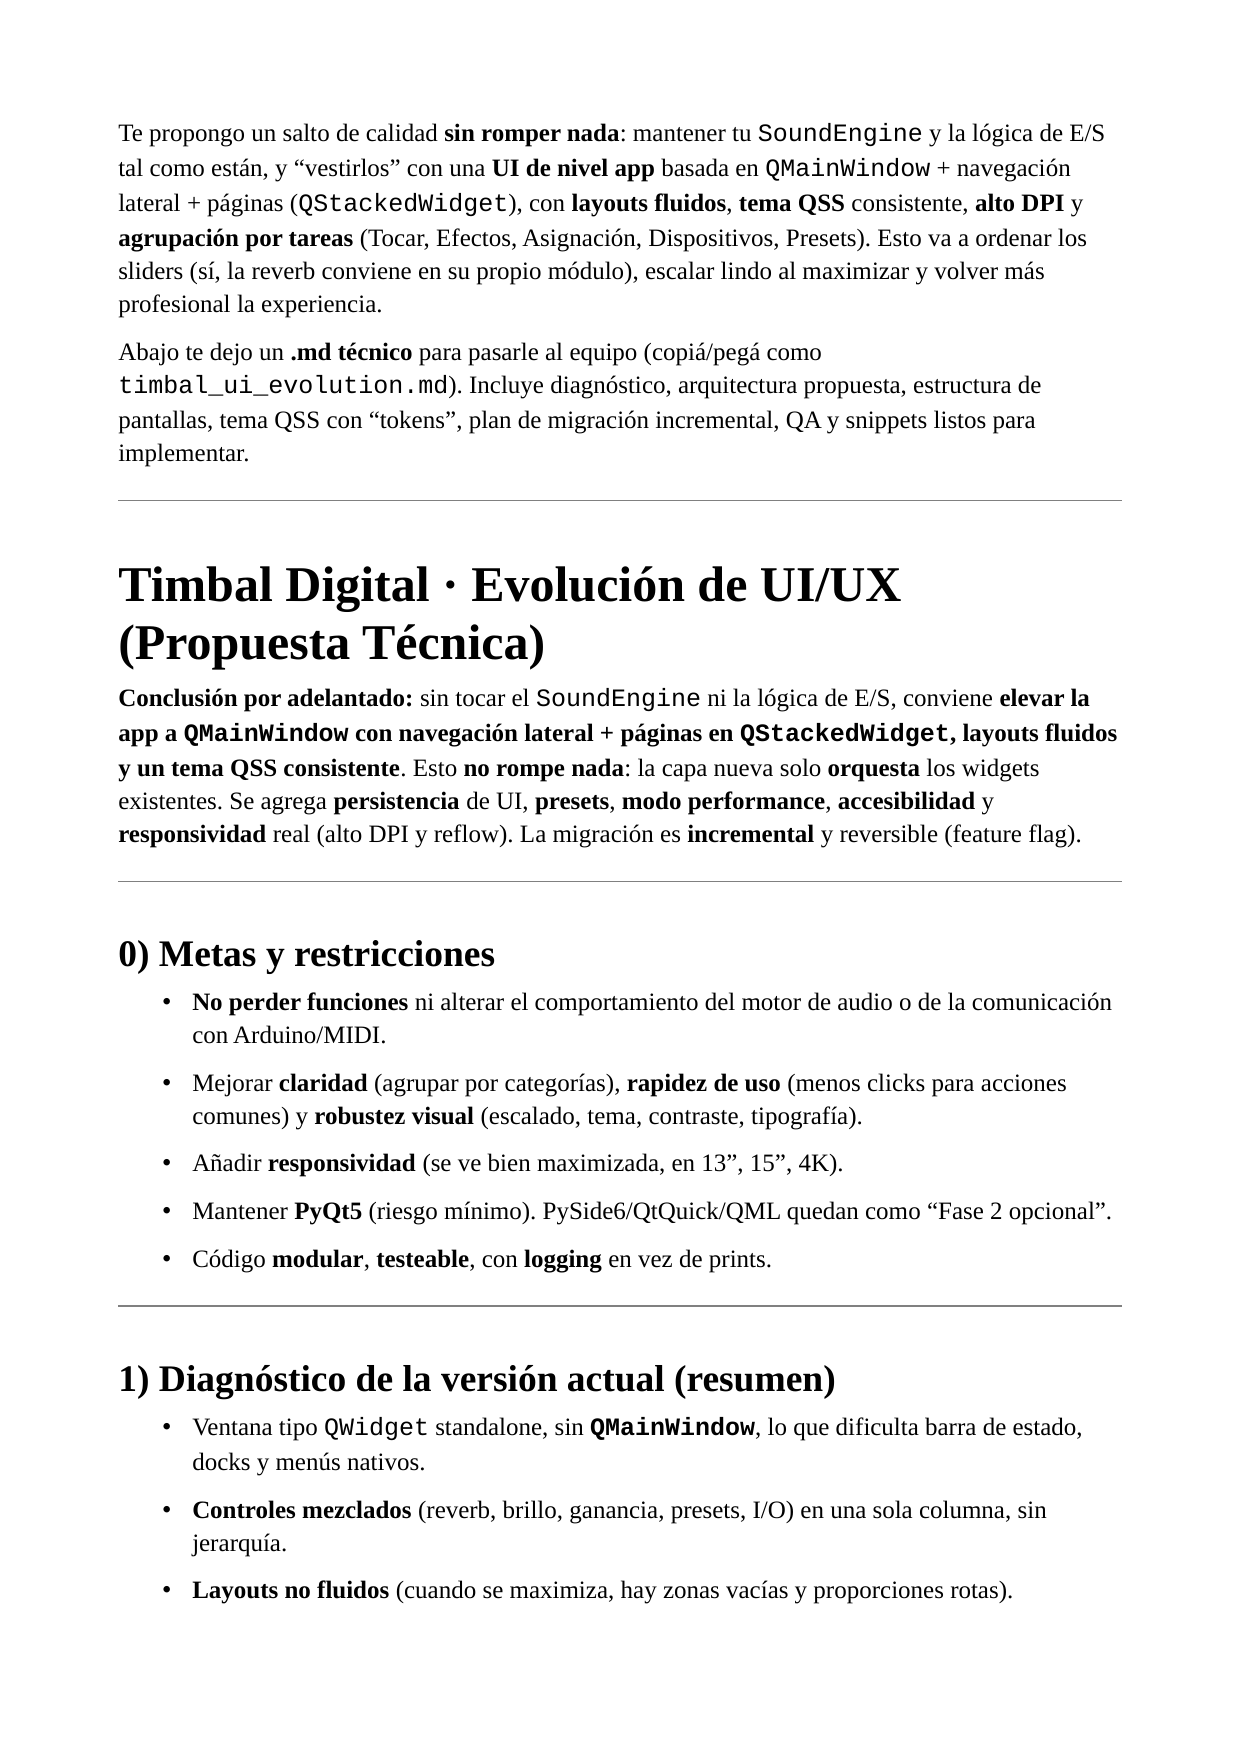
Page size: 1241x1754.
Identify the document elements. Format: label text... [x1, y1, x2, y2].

list Mejorar claridad (agrupar por categorías), rapidez de uso (menos clicks para acciones comunes) y robustez visual (escalado, tema, contraste, tipografía). [162, 1068, 1122, 1129]
subtitle 0) Metas y restricciones [118, 932, 1122, 975]
list Controles mezclados (reverb, brillo, ganancia, presets, I/O) en una sola columna, sin jerarquía. [162, 1495, 1122, 1556]
list No perder funciones ni alterar el comportamiento del motor de audio o de la comunicación con Arduino/MIDI. [162, 987, 1122, 1049]
text Te propongo un salto de calidad sin romper nada: mantener tu SoundEngine y la lógica de E/S tal como están, y “vestirlos” con una UI de nivel app basada en QMainWindow + navegación lateral + páginas (QStackedWidget), con layouts fluidos, tema QSS consistente, alto DPI y agrupación por tareas (Tocar, Efectos, Asignación, Dispositivos, Presets). Esto va a ordenar los sliders (sí, la reverb conviene en su propio módulo), escalar lindo al maximizar y volver más profesional la experiencia. [118, 118, 1122, 318]
subtitle 1) Diagnóstico de la versión actual (resumen) [118, 1356, 1122, 1399]
subtitle Timbal Digital · Evolución de UI/UX (Propuesta Técnica) [118, 555, 1122, 670]
list Layouts no fluidos (cuando se maximiza, hay zonas vacías y proporciones rotas). [162, 1575, 1122, 1604]
text Conclusión por adelantado: sin tocar el SoundEngine ni la lógica de E/S, conviene elevar la app a QMainWindow con navegación lateral + páginas en QStackedWidget, layouts fluidos y un tema QSS consistente. Esto no rompe nada: la capa nueva solo orquesta los widgets existentes. Se agrega persistencia de UI, presets, modo performance, accesibilidad y responsividad real (alto DPI y reflow). La migración es incremental y reversible (feature flag). [118, 683, 1122, 848]
list Añadir responsividad (se ve bien maximizada, en 13”, 15”, 4K). [162, 1148, 1122, 1177]
list Ventana tipo QWidget standalone, sin QMainWindow, lo que dificulta barra de estado, docks y menús nativos. [162, 1412, 1122, 1476]
list Código modular, testeable, con logging en vez de prints. [162, 1244, 1122, 1272]
list Mantener PyQt5 (riesgo mínimo). PySide6/QtQuick/QML quedan como “Fase 2 opcional”. [162, 1196, 1122, 1225]
text Abajo te dejo un .md técnico para pasarle al equipo (copiá/pegá como timbal_ui_evolution.md). Incluye diagnóstico, arquitectura propuesta, estructura de pantallas, tema QSS con “tokens”, plan de migración incremental, QA y snippets listos para implementar. [118, 337, 1122, 467]
